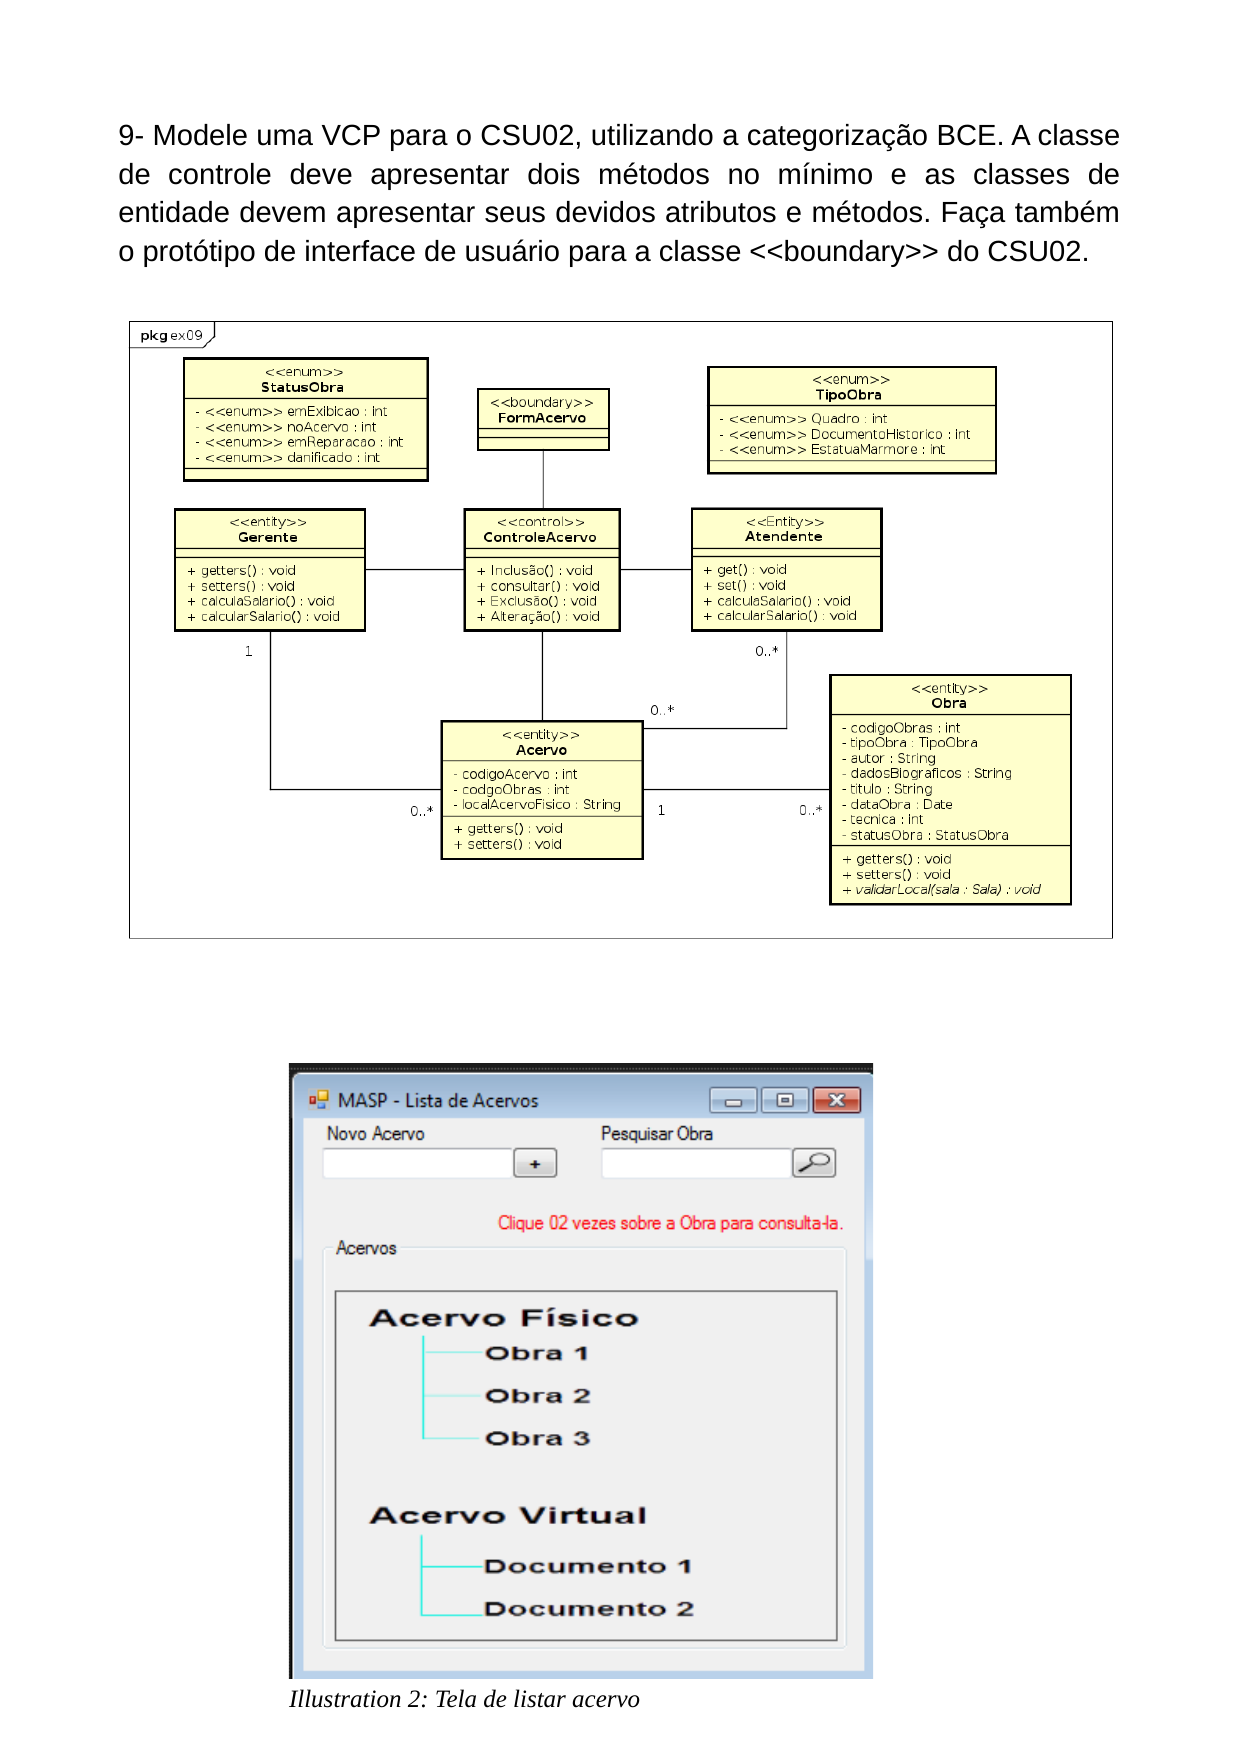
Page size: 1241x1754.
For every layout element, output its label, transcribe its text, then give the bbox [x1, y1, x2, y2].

text 9- Modele uma VCP para o CSU02, utilizando a categorização BCE. A classe de controle deve apresentar dois métodos no mínimo e as classes de entidade devem apresentar seus devidos atributos e métodos. Faça também o protótipo de interface de usuário para a classe <<boundary>> do CSU02. [118, 118, 1122, 267]
text Illustration 2: Tela de listar acervo [289, 1679, 873, 1713]
picture [288, 1063, 874, 1679]
picture [118, 310, 1123, 948]
